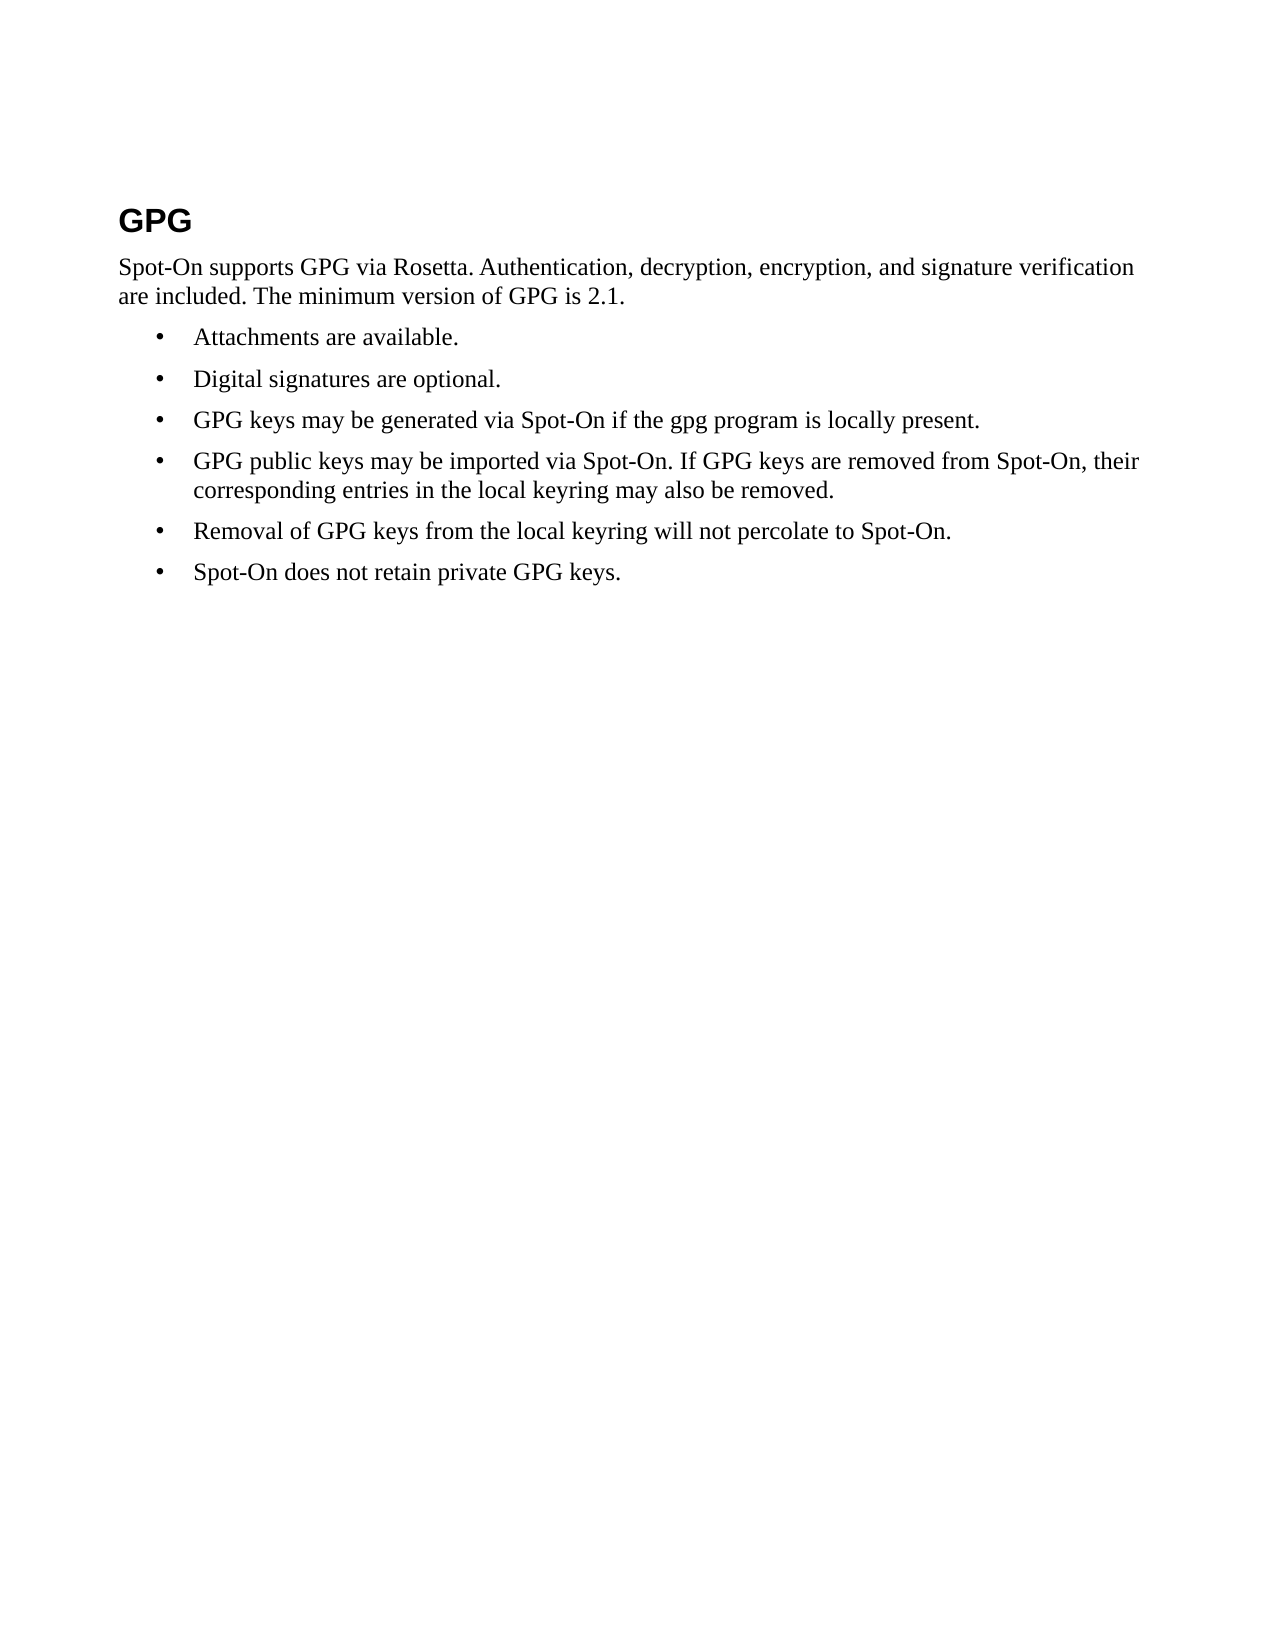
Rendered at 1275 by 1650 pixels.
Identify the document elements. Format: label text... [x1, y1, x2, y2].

list GPG keys may be generated via Spot-On if the gpg program is locally present. [156, 405, 1157, 434]
list Attachments are available. [156, 322, 1157, 351]
list GPG public keys may be imported via Spot-On. If GPG keys are removed from Spot-On, their corresponding entries in the local keyring may also be removed. [156, 446, 1157, 504]
list Spot-On does not retain private GPG keys. [156, 557, 1157, 586]
list Digital signatures are optional. [156, 364, 1157, 392]
subtitle GPG [118, 201, 1157, 240]
list Removal of GPG keys from the local keyring will not percolate to Spot-On. [156, 516, 1157, 545]
text Spot-On supports GPG via Rosetta. Authentication, decryption, encryption, and signature verification are included. The minimum version of GPG is 2.1. [118, 252, 1157, 310]
